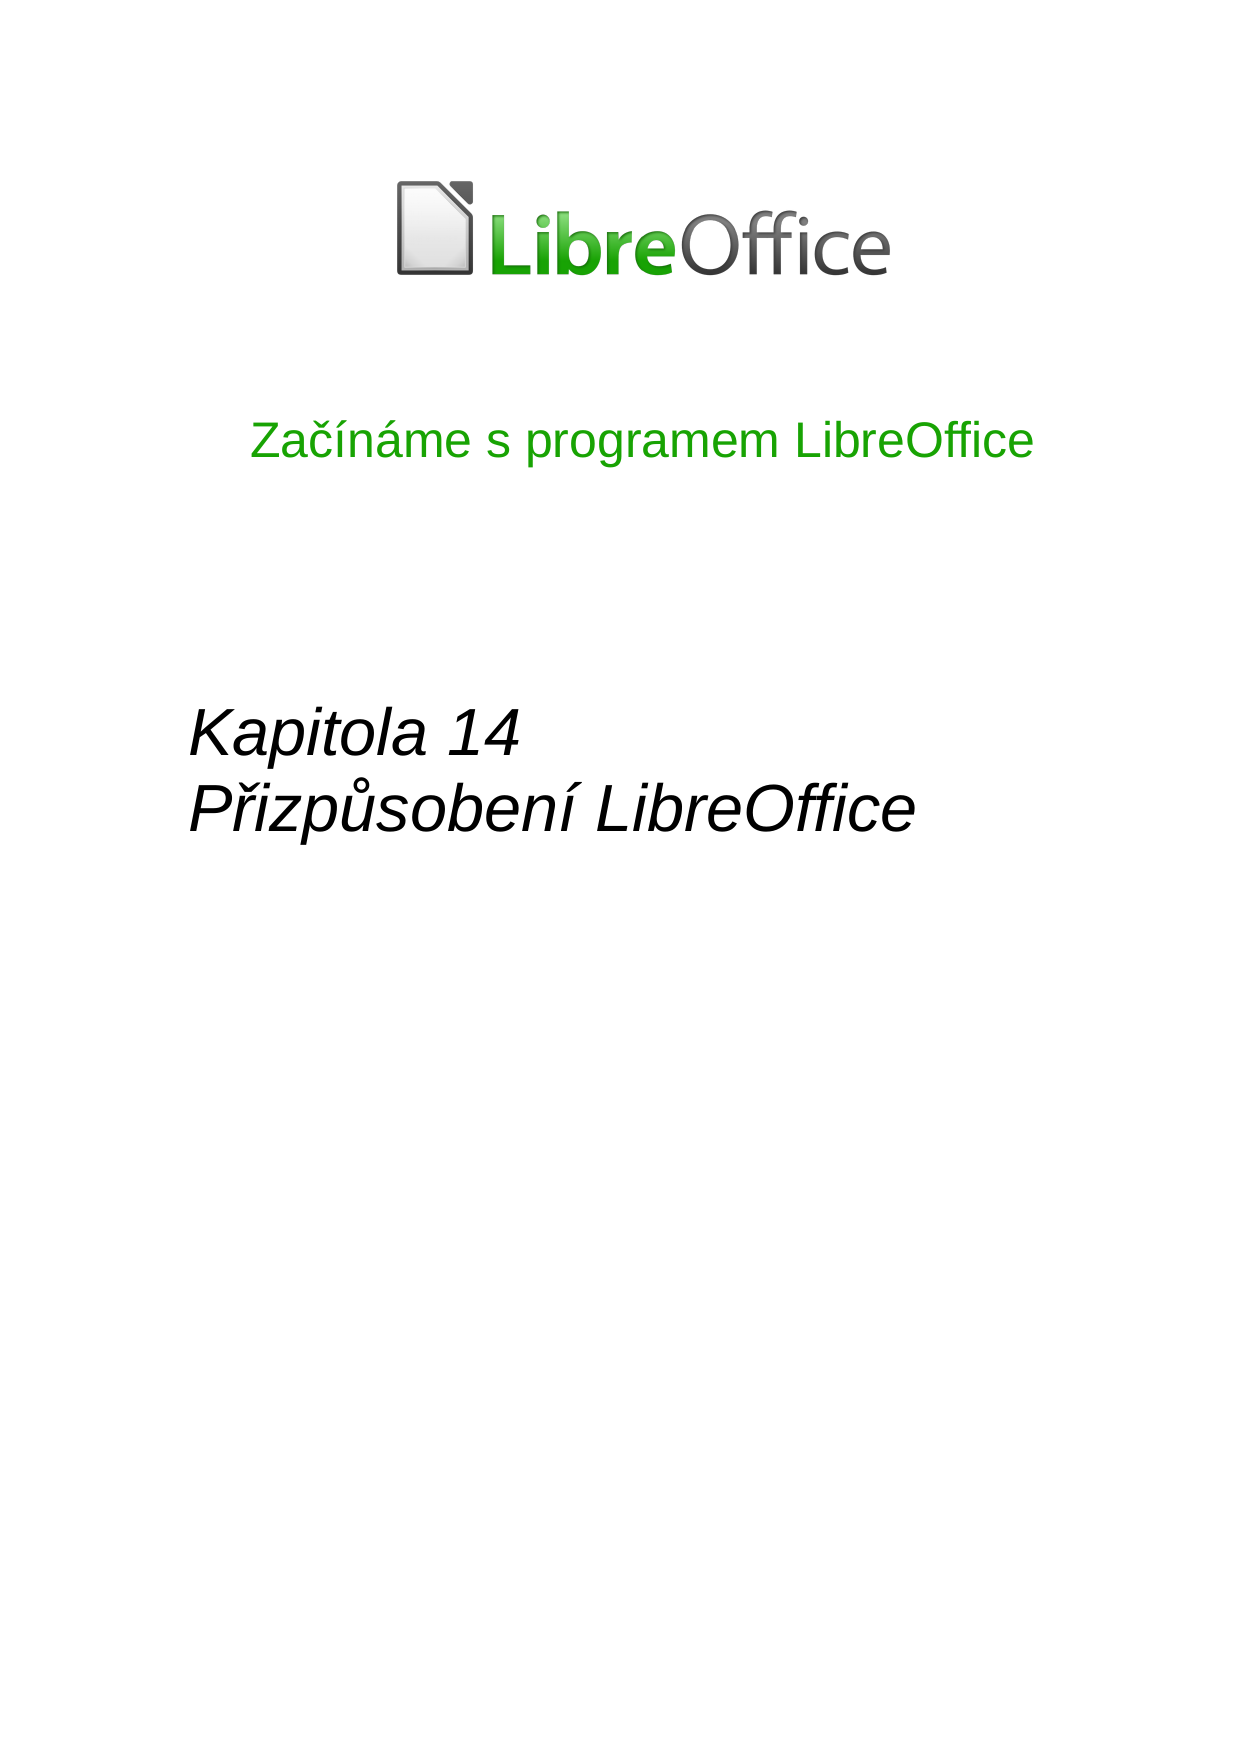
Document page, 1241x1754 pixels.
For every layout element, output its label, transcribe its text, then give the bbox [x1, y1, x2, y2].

title Kapitola 14 Přizpůsobení LibreOffice [188, 693, 1098, 846]
picture [392, 177, 893, 282]
text Začínáme s programem LibreOffice [188, 410, 1098, 468]
